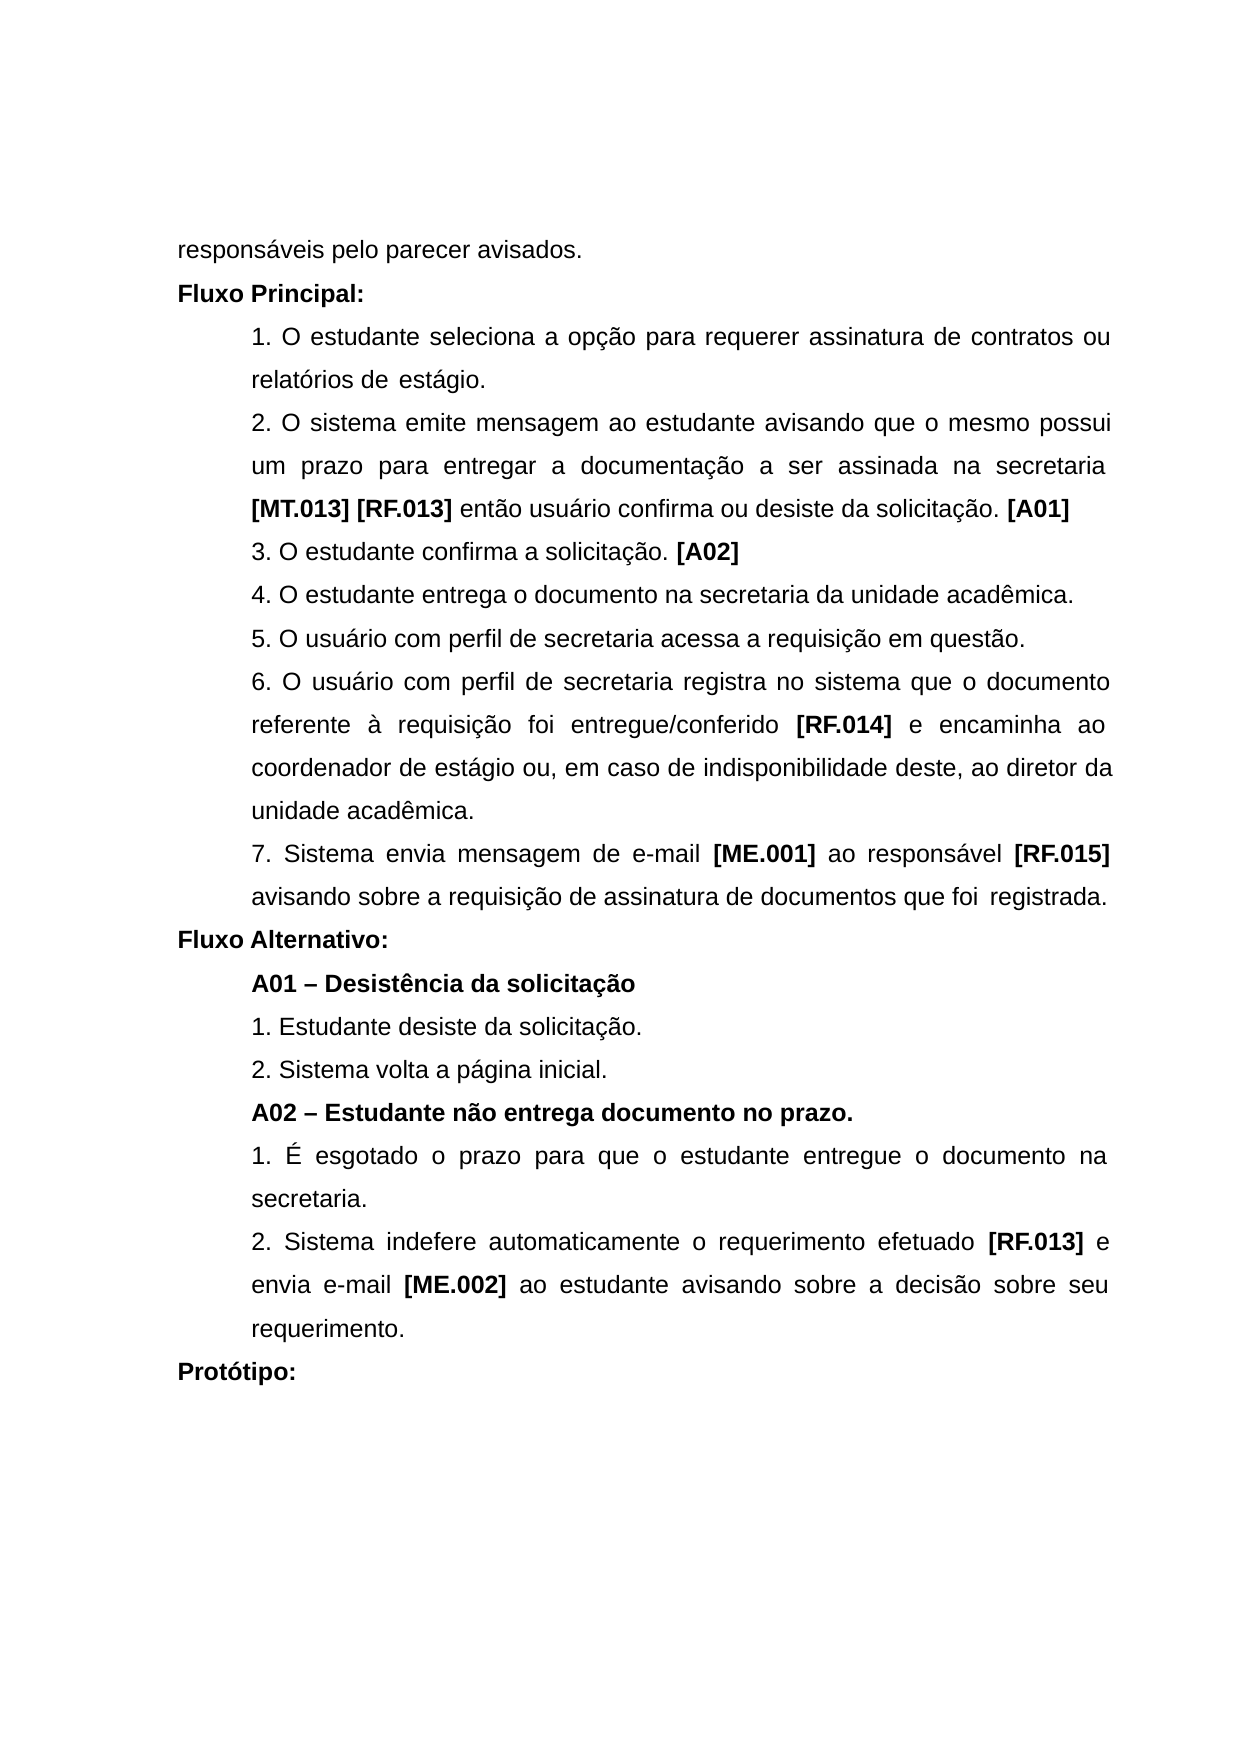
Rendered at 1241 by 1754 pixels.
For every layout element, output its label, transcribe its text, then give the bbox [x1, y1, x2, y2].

text A01 – Desistência da solicitação [177, 968, 1122, 997]
text 7. Sistema envia mensagem de e-mail [ME.001] ao responsável [RF.015] avisando sobre a requisição de assinatura de documentos que foi registrada. [177, 839, 1122, 911]
text 3. O estudante confirma a solicitação. [A02] [177, 537, 1122, 566]
text 6. O usuário com perfil de secretaria registra no sistema que o documento referente à requisição foi entregue/conferido [RF.014] e encaminha ao coordenador de estágio ou, em caso de indisponibilidade deste, ao diretor da unidade acadêmica. [177, 667, 1122, 825]
text responsáveis pelo parecer avisados. [177, 235, 1122, 264]
text 2. O sistema emite mensagem ao estudante avisando que o mesmo possui um prazo para entregar a documentação a ser assinada na secretaria [MT.013] [RF.013] então usuário confirma ou desiste da solicitação. [A01] [177, 408, 1122, 523]
text 2. Sistema indefere automaticamente o requerimento efetuado [RF.013] e envia e-mail [ME.002] ao estudante avisando sobre a decisão sobre seu requerimento. [177, 1227, 1122, 1342]
text Protótipo: [177, 1357, 1122, 1385]
text 1. É esgotado o prazo para que o estudante entregue o documento na secretaria. [177, 1141, 1122, 1213]
text Fluxo Principal: [177, 278, 1122, 307]
text Fluxo Alternativo: [177, 925, 1122, 954]
text 1. Estudante desiste da solicitação. [177, 1012, 1122, 1040]
text A02 – Estudante não entrega documento no prazo. [177, 1098, 1122, 1127]
text 5. O usuário com perfil de secretaria acessa a requisição em questão. [177, 623, 1122, 652]
text 2. Sistema volta a página inicial. [177, 1055, 1122, 1083]
text 1. O estudante seleciona a opção para requerer assinatura de contratos ou relatórios de estágio. [177, 322, 1122, 393]
text 4. O estudante entrega o documento na secretaria da unidade acadêmica. [177, 580, 1122, 609]
